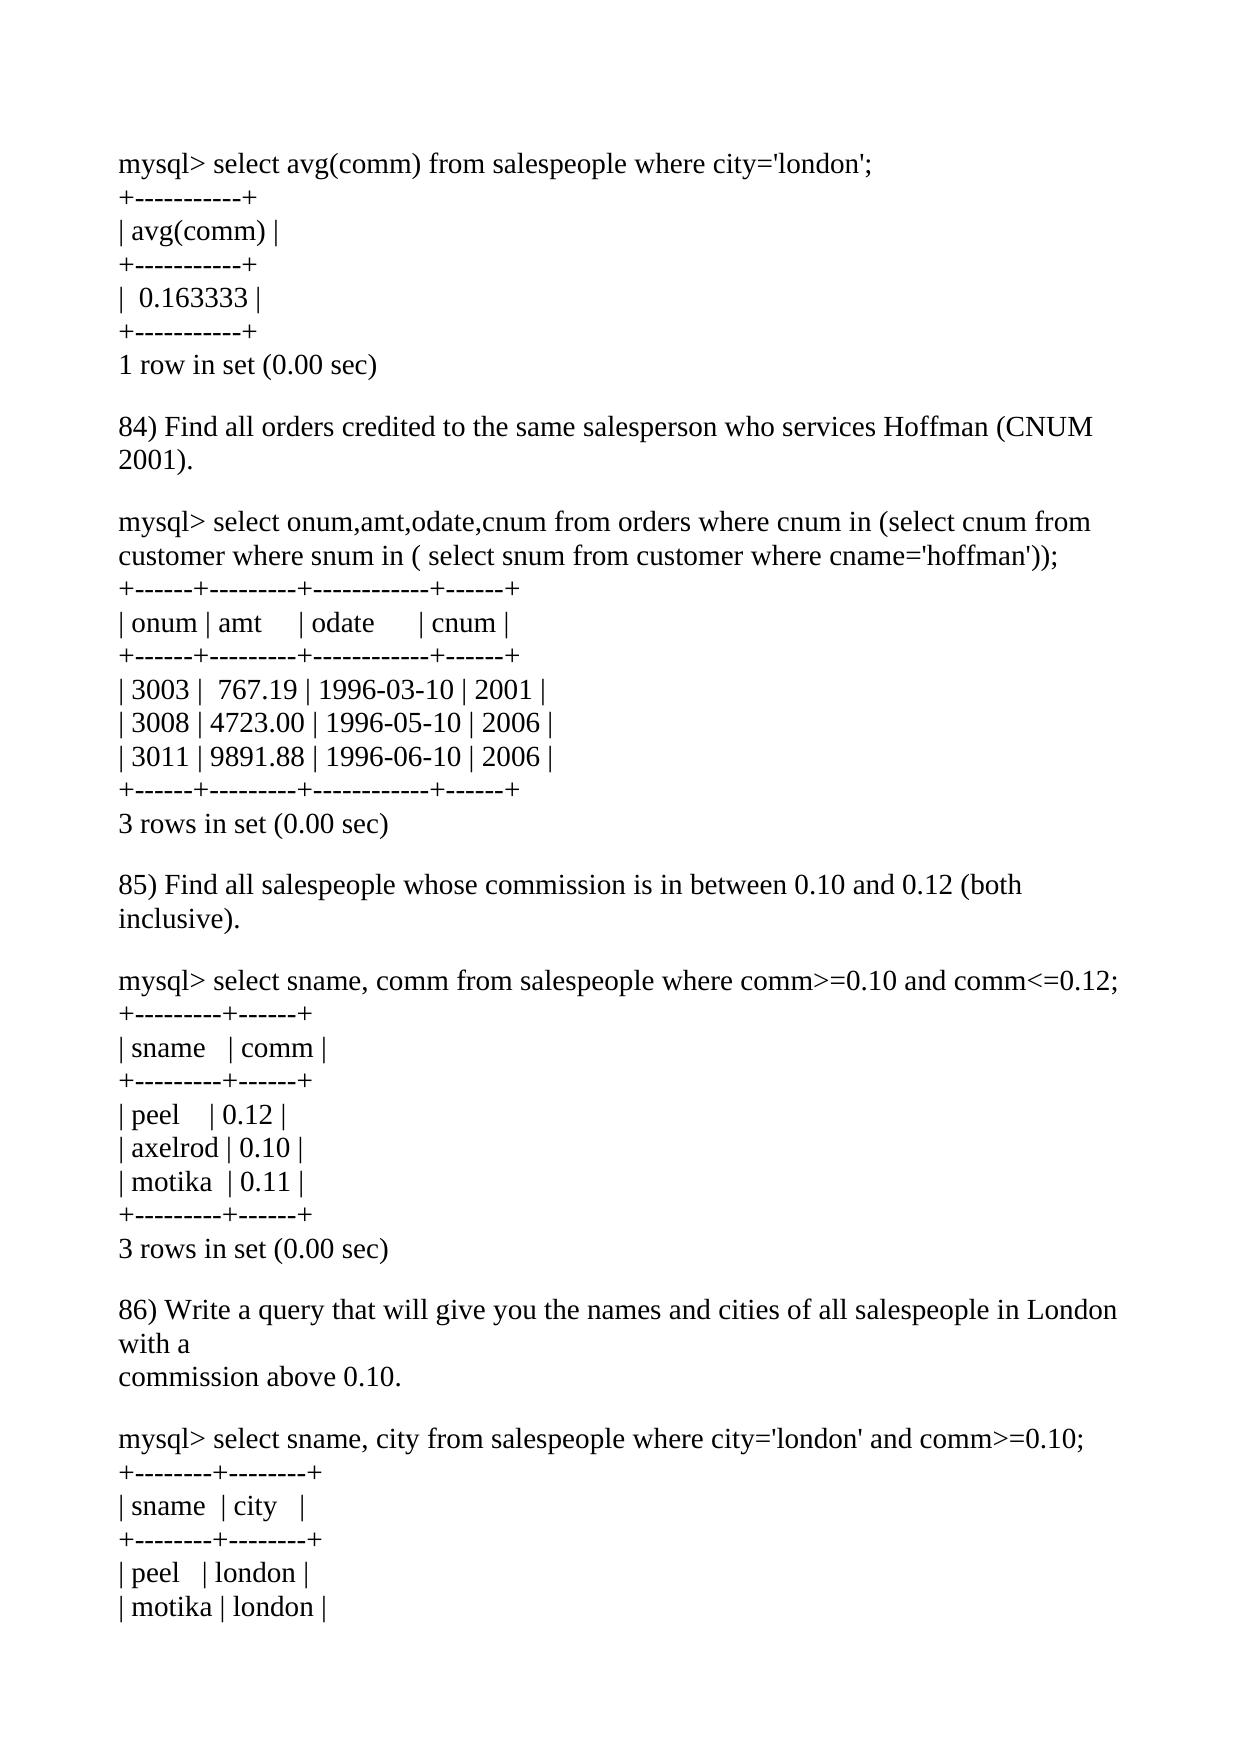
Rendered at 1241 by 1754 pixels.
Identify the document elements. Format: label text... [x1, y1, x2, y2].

text +------+---------+------------+------+ [118, 571, 1122, 605]
text | sname | comm | [118, 1030, 1122, 1063]
text +--------+--------+ [118, 1522, 1122, 1555]
text | motika | 0.11 | [118, 1164, 1122, 1197]
text +---------+------+ [118, 996, 1122, 1030]
text | motika | london | [118, 1589, 1122, 1622]
text +--------+--------+ [118, 1455, 1122, 1488]
text 86) Write a query that will give you the names and cities of all salespeople in London with a [118, 1292, 1122, 1359]
text commission above 0.10. [118, 1359, 1122, 1393]
text | 3003 | 767.19 | 1996-03-10 | 2001 | [118, 672, 1122, 705]
text 85) Find all salespeople whose commission is in between 0.10 and 0.12 (both inclusive). [118, 867, 1122, 934]
text +---------+------+ [118, 1197, 1122, 1231]
text mysql> select sname, city from salespeople where city='london' and comm>=0.10; [118, 1421, 1122, 1455]
text | 3008 | 4723.00 | 1996-05-10 | 2006 | [118, 705, 1122, 739]
text | onum | amt | odate | cnum | [118, 605, 1122, 638]
text | axelrod | 0.10 | [118, 1130, 1122, 1164]
text mysql> select avg(comm) from salespeople where city='london'; [118, 146, 1122, 180]
text | 3011 | 9891.88 | 1996-06-10 | 2006 | [118, 739, 1122, 772]
text +-----------+ [118, 247, 1122, 280]
text 1 row in set (0.00 sec) [118, 347, 1122, 381]
text 84) Find all orders credited to the same salesperson who services Hoffman (CNUM 2001). [118, 409, 1122, 476]
text +-----------+ [118, 180, 1122, 213]
text | peel | london | [118, 1555, 1122, 1589]
text | sname | city | [118, 1488, 1122, 1522]
text +------+---------+------------+------+ [118, 772, 1122, 806]
text +-----------+ [118, 314, 1122, 347]
text +---------+------+ [118, 1063, 1122, 1097]
text +------+---------+------------+------+ [118, 638, 1122, 672]
text | avg(comm) | [118, 213, 1122, 247]
text 3 rows in set (0.00 sec) [118, 1231, 1122, 1264]
text 3 rows in set (0.00 sec) [118, 806, 1122, 839]
text mysql> select onum,amt,odate,cnum from orders where cnum in (select cnum from customer where snum in ( select snum from customer where cname='hoffman')); [118, 504, 1122, 571]
text | 0.163333 | [118, 280, 1122, 314]
text mysql> select sname, comm from salespeople where comm>=0.10 and comm<=0.12; [118, 963, 1122, 996]
text | peel | 0.12 | [118, 1097, 1122, 1130]
